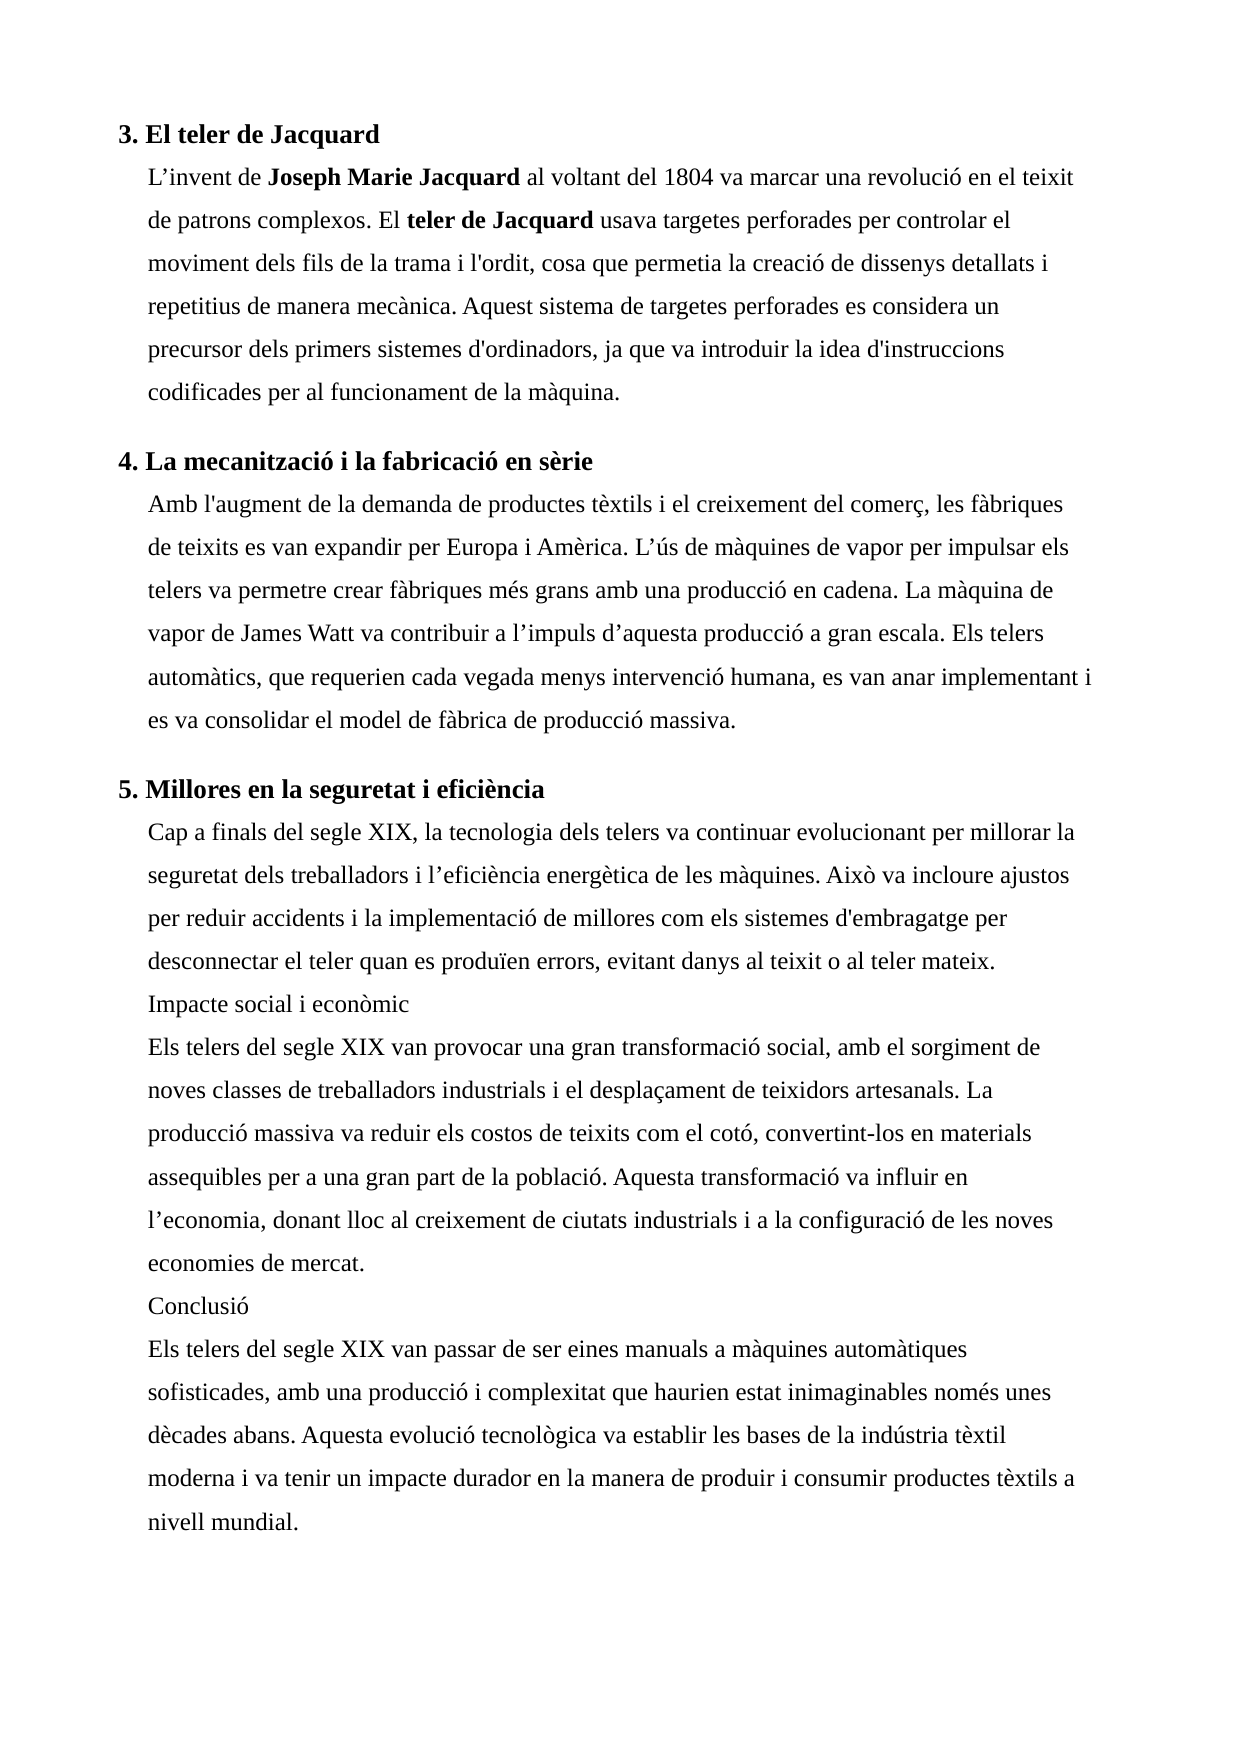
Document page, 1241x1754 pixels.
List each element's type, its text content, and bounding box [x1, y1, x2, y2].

text Els telers del segle XIX van provocar una gran transformació social, amb el sorgiment de noves classes de treballadors industrials i el desplaçament de teixidors artesanals. La producció massiva va reduir els costos de teixits com el cotó, convertint-los en materials assequibles per a una gran part de la població. Aquesta transformació va influir en l’economia, donant lloc al creixement de ciutats industrials i a la configuració de les noves economies de mercat. [148, 1032, 1092, 1277]
text Conclusió [148, 1291, 1092, 1320]
text Cap a finals del segle XIX, la tecnologia dels telers va continuar evolucionant per millorar la seguretat dels treballadors i l’eficiència energètica de les màquines. Això va incloure ajustos per reduir accidents i la implementació de millores com els sistemes d'embragatge per desconnectar el teler quan es produïen errors, evitant danys al teixit o al teler mateix. [148, 817, 1092, 975]
text Els telers del segle XIX van passar de ser eines manuals a màquines automàtiques sofisticades, amb una producció i complexitat que haurien estat inimaginables només unes dècades abans. Aquesta evolució tecnològica va establir les bases de la indústria tèxtil moderna i va tenir un impacte durador en la manera de produir i consumir productes tèxtils a nivell mundial. [148, 1334, 1092, 1535]
text L’invent de Joseph Marie Jacquard al voltant del 1804 va marcar una revolució en el teixit de patrons complexos. El teler de Jacquard usava targetes perforades per controlar el moviment dels fils de la trama i l'ordit, cosa que permetia la creació de dissenys detallats i repetitius de manera mecànica. Aquest sistema de targetes perforades es considera un precursor dels primers sistemes d'ordinadors, ja que va introduir la idea d'instruccions codificades per al funcionament de la màquina. [148, 162, 1092, 406]
text Impacte social i econòmic [148, 989, 1092, 1018]
subtitle 4. La mecanització i la fabricació en sèrie [118, 446, 1122, 477]
subtitle 5. Millores en la seguretat i eficiència [118, 773, 1122, 804]
text Amb l'augment de la demanda de productes tèxtils i el creixement del comerç, les fàbriques de teixits es van expandir per Europa i Amèrica. L’ús de màquines de vapor per impulsar els telers va permetre crear fàbriques més grans amb una producció en cadena. La màquina de vapor de James Watt va contribuir a l’impuls d’aquesta producció a gran escala. Els telers automàtics, que requerien cada vegada menys intervenció humana, es van anar implementant i es va consolidar el model de fàbrica de producció massiva. [148, 489, 1092, 733]
subtitle 3. El teler de Jacquard [118, 118, 1122, 149]
